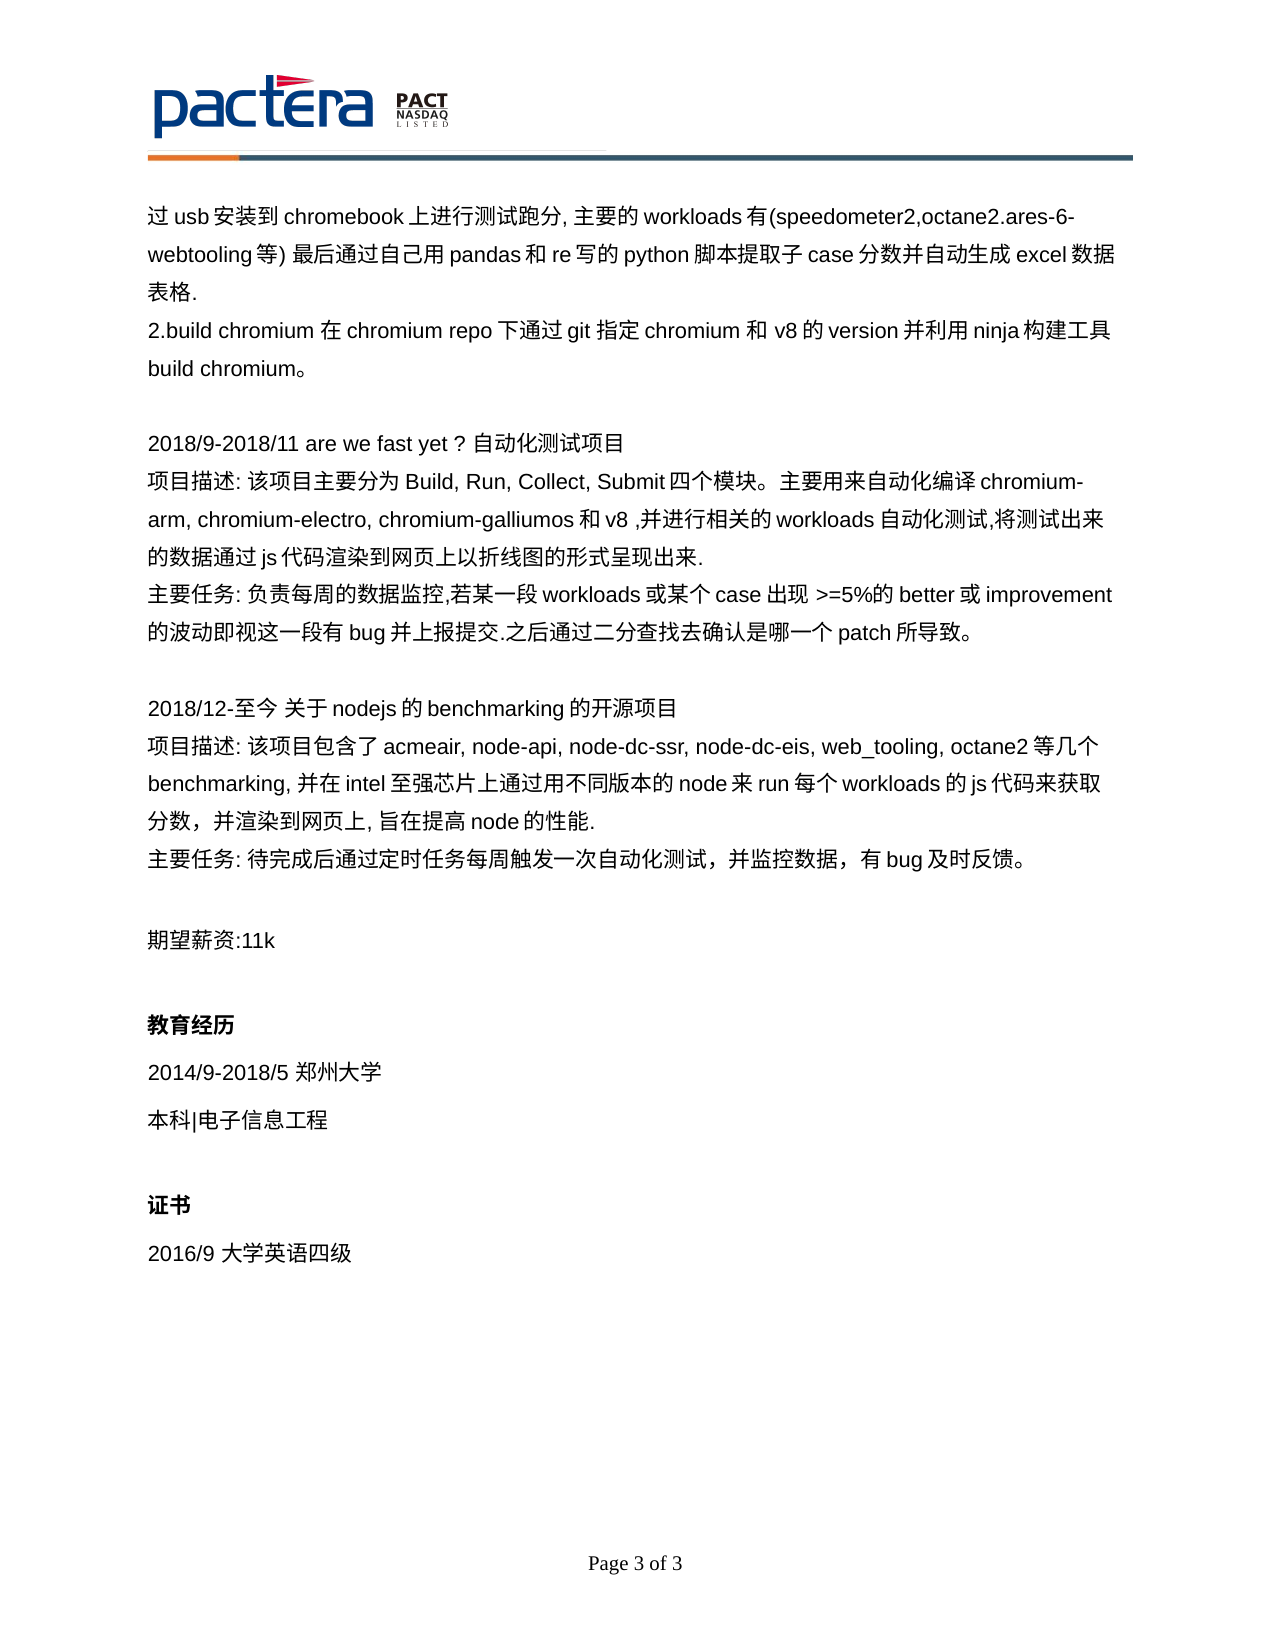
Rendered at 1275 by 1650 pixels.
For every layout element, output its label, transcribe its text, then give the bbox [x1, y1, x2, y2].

text 证书 [148, 1188, 1122, 1220]
text 2.build chromium 在chromium repo下通过git 指定chromium 和 v8的version并利用ninja构建工具build chromium。 [148, 318, 1122, 381]
text 教育经历 [148, 1008, 1122, 1039]
text 2018/12-至今 关于nodejs的benchmarking的开源项目 [148, 696, 1122, 721]
text 主要任务: 待完成后通过定时任务每周触发一次自动化测试，并监控数据，有bug及时反馈。 [148, 847, 1122, 872]
text 2014/9-2018/5 郑州大学 [148, 1055, 1122, 1087]
text 2016/9 大学英语四级 [148, 1236, 1122, 1267]
text 期望薪资:11k [148, 923, 1122, 954]
text 项目描述: 该项目包含了acmeair, node-api, node-dc-ssr, node-dc-eis, web_tooling, octane2等几个benchmarking, 并在intel至强芯片上通过用不同版本的node来run每个workloads的js代码来获取分数，并渲染到网页上, 旨在提高node的性能. [148, 733, 1122, 834]
text 主要任务: 负责每周的数据监控,若某一段workloads或某个case出现 >=5%的better或improvement的波动即视这一段有bug并上报提交.之后通过二分查找去确认是哪一个patch所导致。 [148, 582, 1122, 645]
picture [147, 75, 1133, 165]
text 过usb安装到chromebook上进行测试跑分, 主要的workloads有(speedometer2,octane2.ares-6-webtooling等) 最后通过自己用pandas和re写的python脚本提取子case分数并自动生成excel数据表格. [148, 204, 1122, 305]
text 本科|电子信息工程 [148, 1103, 1122, 1134]
text 2018/9-2018/11 are we fast yet ? 自动化测试项目 [148, 431, 1122, 456]
text 项目描述: 该项目主要分为Build, Run, Collect, Submit四个模块。主要用来自动化编译chromium-arm, chromium-electro, chromium-galliumos和v8 ,并进行相关的workloads自动化测试,将测试出来的数据通过js代码渲染到网页上以折线图的形式呈现出来. [148, 469, 1122, 570]
